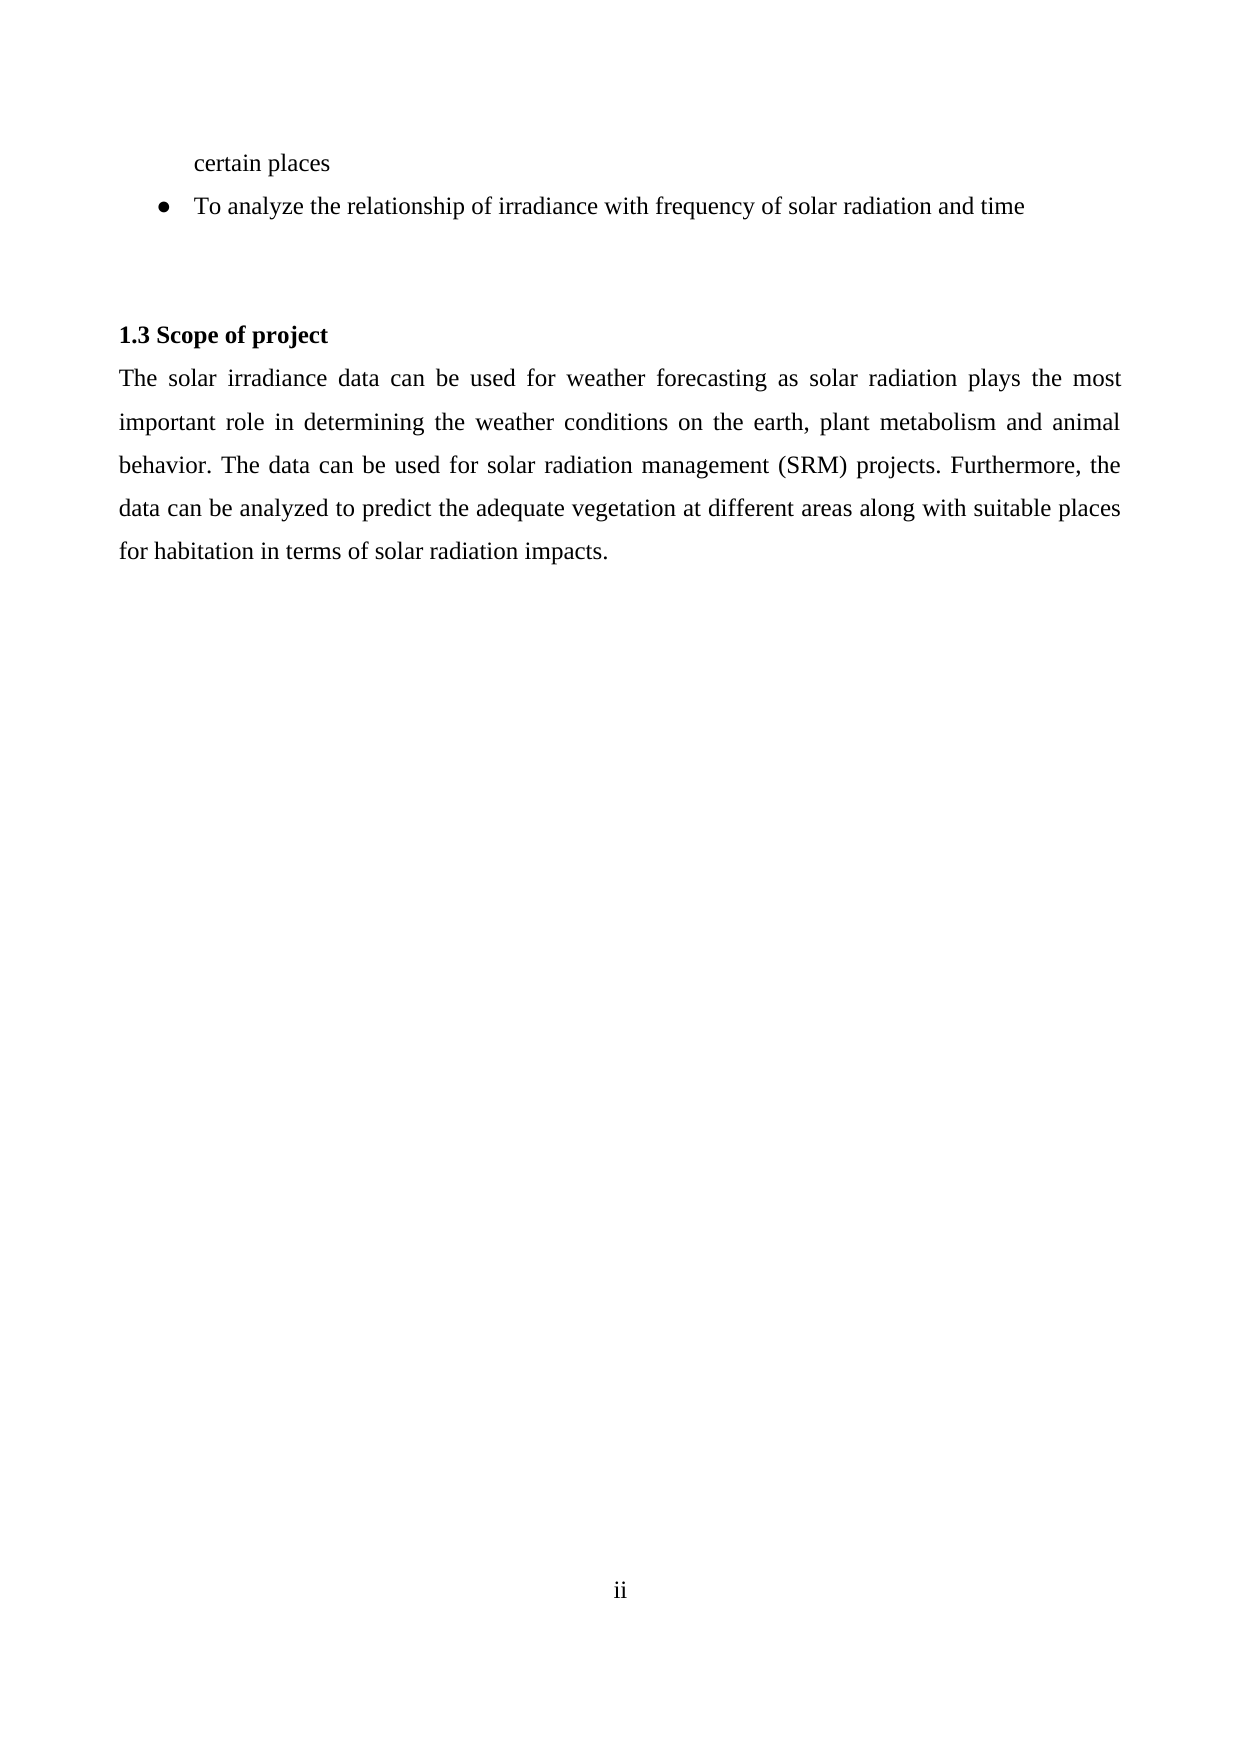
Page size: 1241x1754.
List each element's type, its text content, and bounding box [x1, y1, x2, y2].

list certain places [156, 148, 1122, 177]
text The solar irradiance data can be used for weather forecasting as solar radiation plays the most important role in determining the weather conditions on the earth, plant metabolism and animal behavior. The data can be used for solar radiation management (SRM) projects. Furthermore, the data can be analyzed to predict the adequate vegetation at different areas along with suitable places for habitation in terms of solar radiation impacts. [118, 363, 1122, 565]
list To analyze the relationship of irradiance with frequency of solar radiation and time [156, 191, 1122, 220]
subtitle 1.3 Scope of project [118, 320, 1122, 349]
